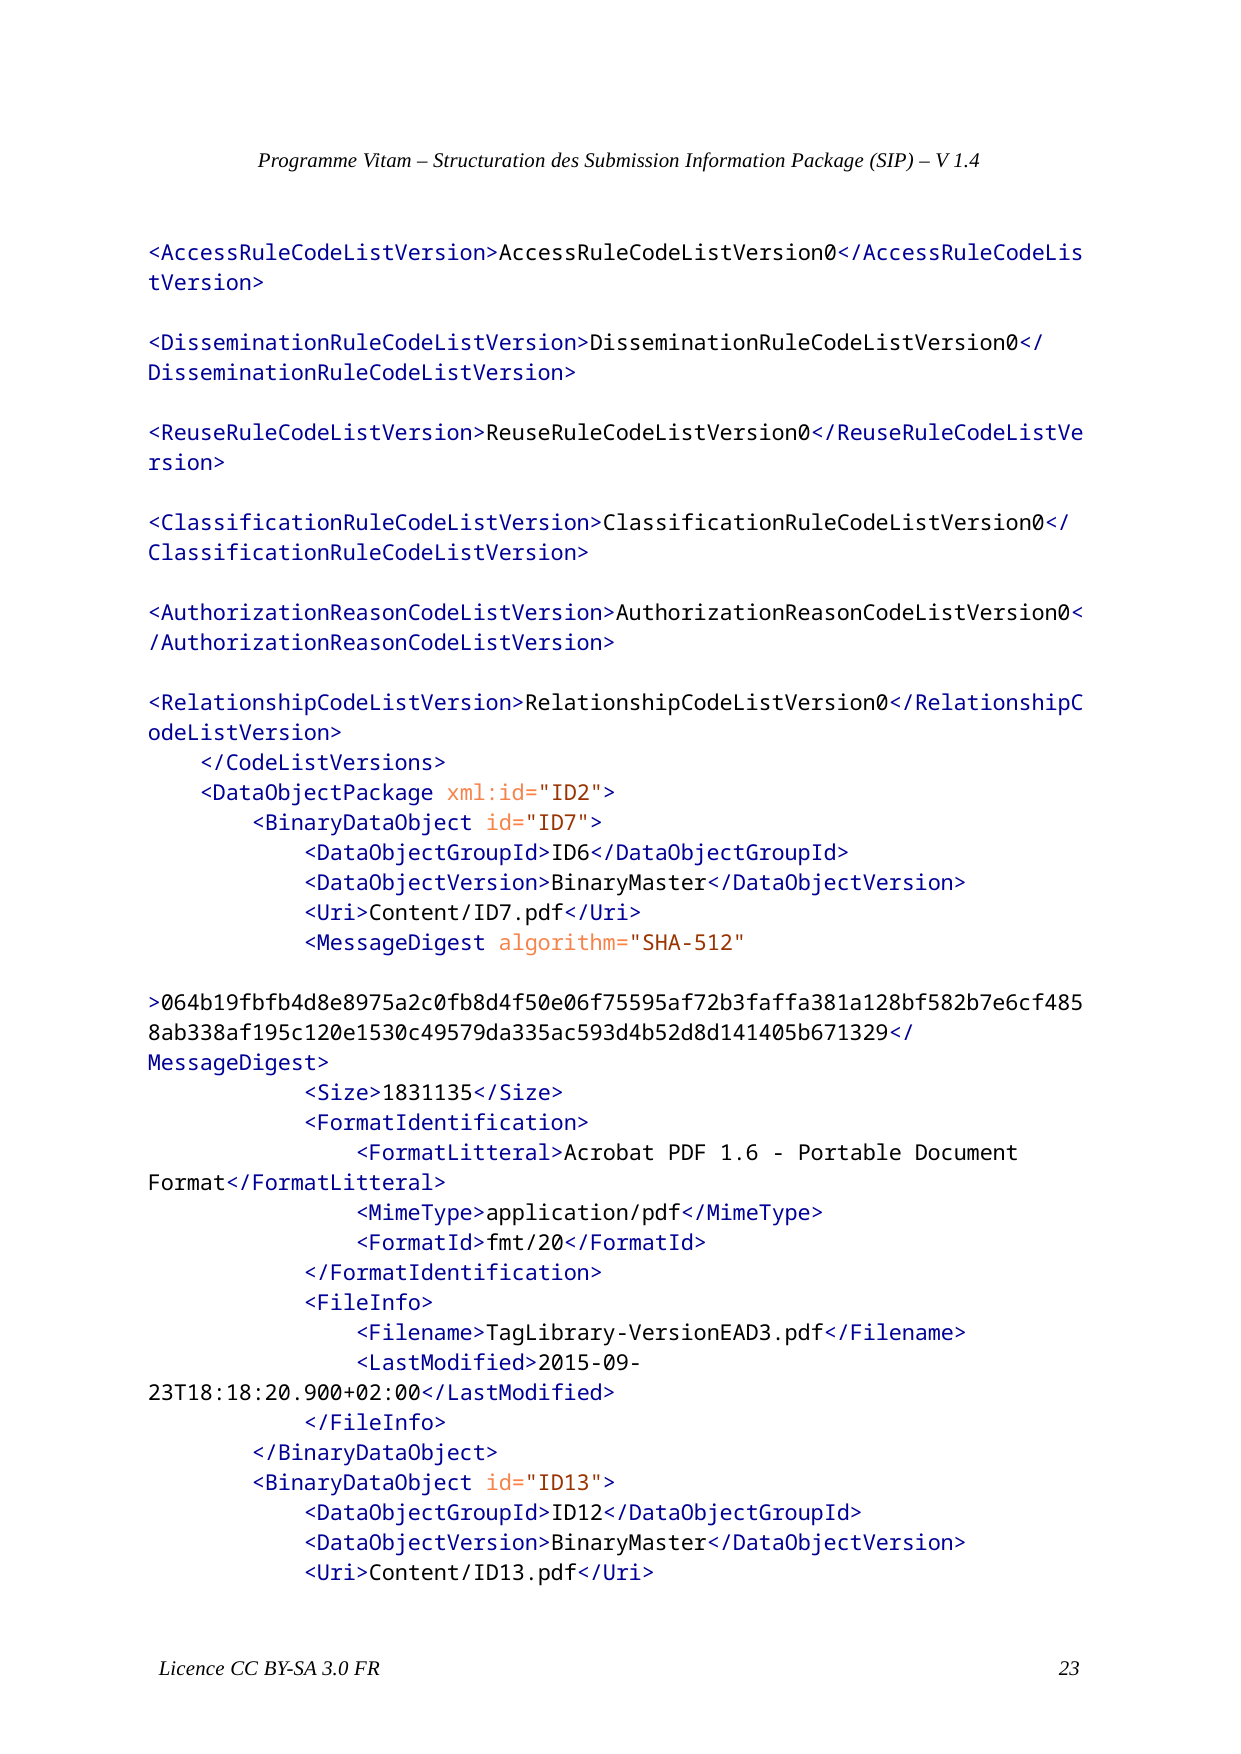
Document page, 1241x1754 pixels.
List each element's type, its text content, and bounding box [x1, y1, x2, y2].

text <AccessRuleCodeListVersion>AccessRuleCodeListVersion0</AccessRuleCodeListVersion> <DisseminationRuleCodeListVersion>DisseminationRuleCodeListVersion0</DisseminationRuleCodeListVersion> <ReuseRuleCodeListVersion>ReuseRuleCodeListVersion0</ReuseRuleCodeListVersion> <ClassificationRuleCodeListVersion>ClassificationRuleCodeListVersion0</ClassificationRuleCodeListVersion> <AuthorizationReasonCodeListVersion>AuthorizationReasonCodeListVersion0</AuthorizationReasonCodeListVersion> <RelationshipCodeListVersion>RelationshipCodeListVersion0</RelationshipCodeListVersion> </CodeListVersions> <DataObjectPackage xml:id="ID2"> <BinaryDataObject id="ID7"> <DataObjectGroupId>ID6</DataObjectGroupId> <DataObjectVersion>BinaryMaster</DataObjectVersion> <Uri>Content/ID7.pdf</Uri> <MessageDigest algorithm="SHA-512" >064b19fbfb4d8e8975a2c0fb8d4f50e06f75595af72b3faffa381a128bf582b7e6cf4858ab338af195c120e1530c49579da335ac593d4b52d8d141405b671329</MessageDigest> <Size>1831135</Size> <FormatIdentification> <FormatLitteral>Acrobat PDF 1.6 - Portable Document Format</FormatLitteral> <MimeType>application/pdf</MimeType> <FormatId>fmt/20</FormatId> </FormatIdentification> <FileInfo> <Filename>TagLibrary-VersionEAD3.pdf</Filename> <LastModified>2015-09-23T18:18:20.900+02:00</LastModified> </FileInfo> </BinaryDataObject> <BinaryDataObject id="ID13"> <DataObjectGroupId>ID12</DataObjectGroupId> <DataObjectVersion>BinaryMaster</DataObjectVersion> <Uri>Content/ID13.pdf</Uri> [148, 207, 1093, 1587]
